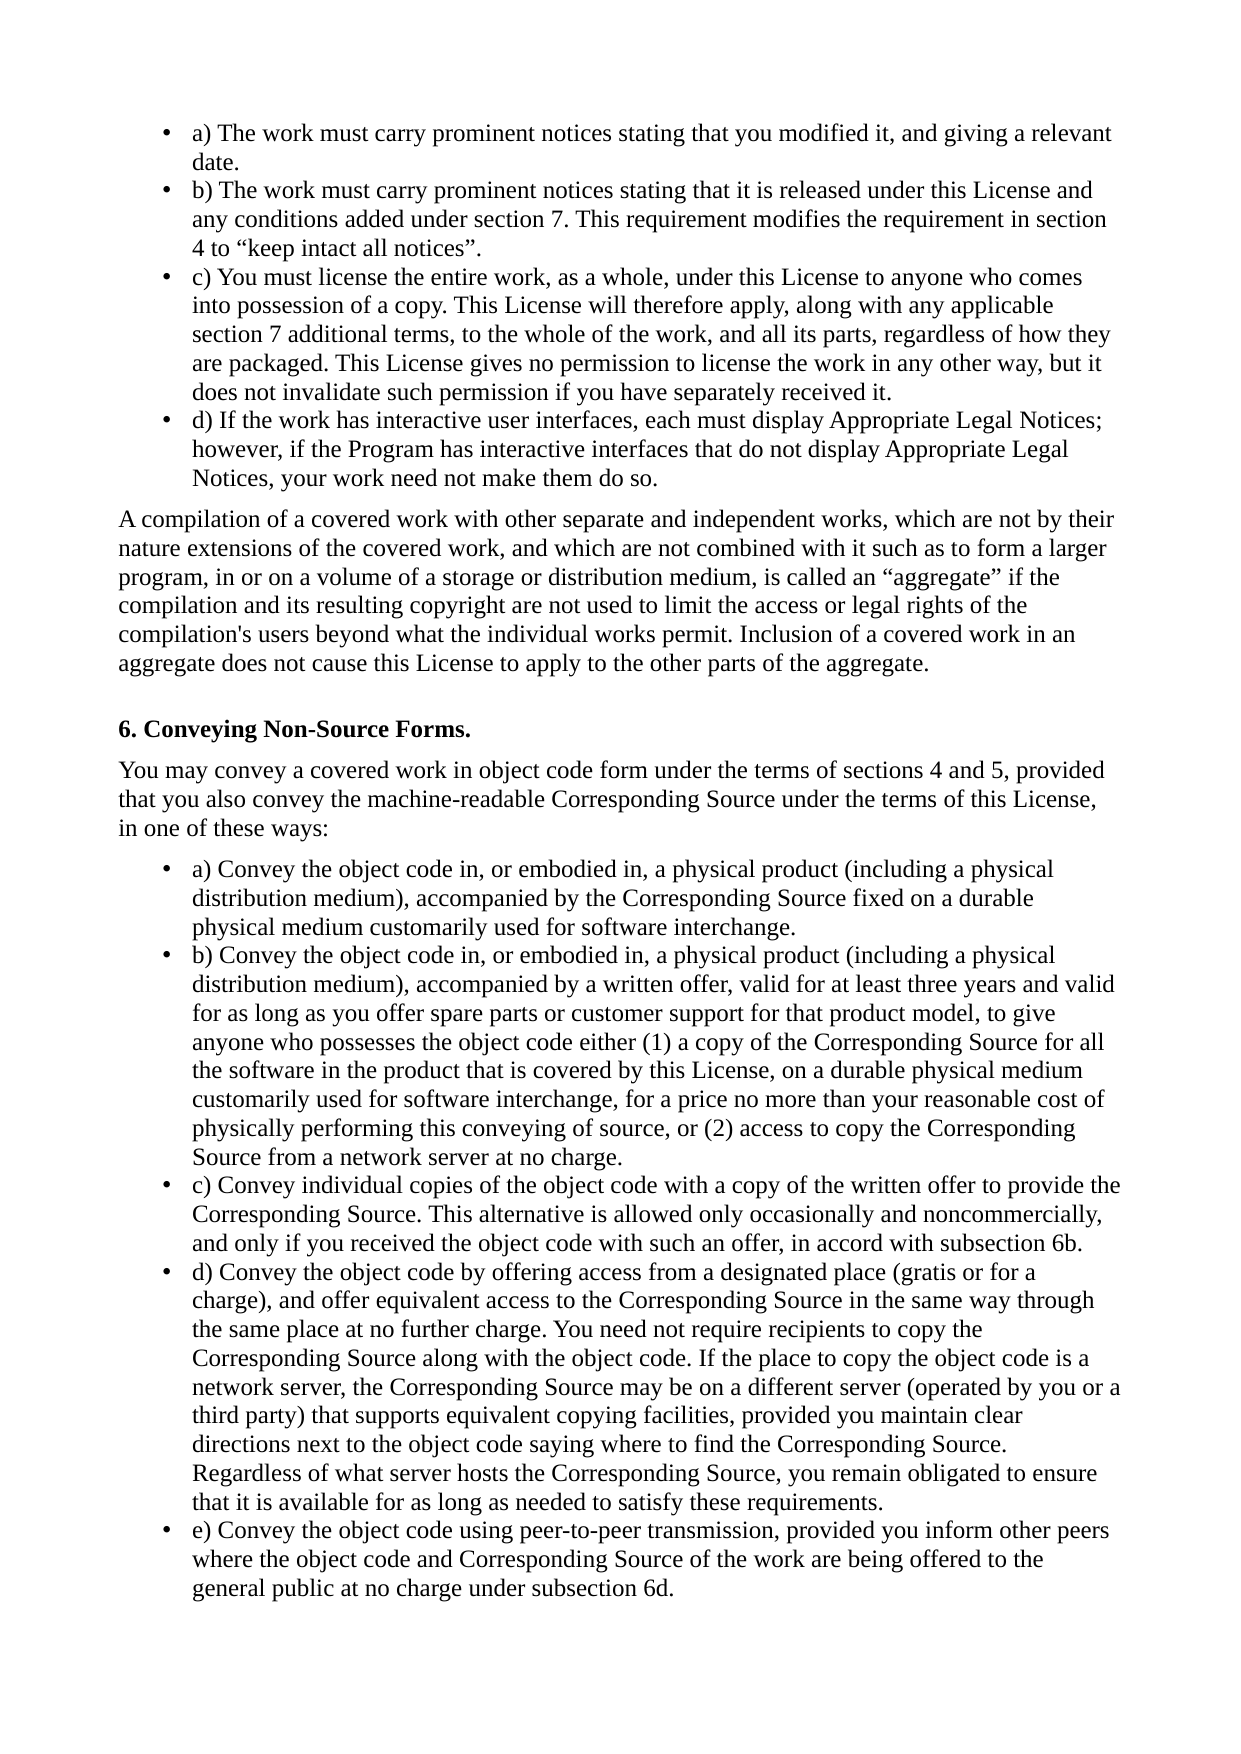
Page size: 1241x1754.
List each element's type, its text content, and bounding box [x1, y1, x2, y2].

subtitle 6. Conveying Non-Source Forms. [118, 714, 1122, 743]
list d) Convey the object code by offering access from a designated place (gratis or for a charge), and offer equivalent access to the Corresponding Source in the same way through the same place at no further charge. You need not require recipients to copy the Corresponding Source along with the object code. If the place to copy the object code is a network server, the Corresponding Source may be on a different server (operated by you or a third party) that supports equivalent copying facilities, provided you maintain clear directions next to the object code saying where to find the Corresponding Source. Regardless of what server hosts the Corresponding Source, you remain obligated to ensure that it is available for as long as needed to satisfy these requirements. [162, 1257, 1122, 1516]
text You may convey a covered work in object code form under the terms of sections 4 and 5, provided that you also convey the machine-readable Corresponding Source under the terms of this License, in one of these ways: [118, 756, 1122, 842]
list c) You must license the entire work, as a whole, under this License to anyone who comes into possession of a copy. This License will therefore apply, along with any applicable section 7 additional terms, to the whole of the work, and all its parts, regardless of how they are packaged. This License gives no permission to license the work in any other way, but it does not invalidate such permission if you have separately received it. [162, 262, 1122, 406]
list c) Convey individual copies of the object code with a copy of the written offer to provide the Corresponding Source. This alternative is allowed only occasionally and noncommercially, and only if you received the object code with such an offer, in accord with subsection 6b. [162, 1171, 1122, 1257]
text A compilation of a covered work with other separate and independent works, which are not by their nature extensions of the covered work, and which are not combined with it such as to form a larger program, in or on a volume of a storage or distribution medium, is called an “aggregate” if the compilation and its resulting copyright are not used to limit the access or legal rights of the compilation's users beyond what the individual works permit. Inclusion of a covered work in an aggregate does not cause this License to apply to the other parts of the aggregate. [118, 504, 1122, 677]
list d) If the work has interactive user interfaces, each must display Appropriate Legal Notices; however, if the Program has interactive interfaces that do not display Appropriate Legal Notices, your work need not make them do so. [162, 406, 1122, 492]
list a) The work must carry prominent notices stating that you modified it, and giving a relevant date. [162, 118, 1122, 176]
list b) The work must carry prominent notices stating that it is released under this License and any conditions added under section 7. This requirement modifies the requirement in section 4 to “keep intact all notices”. [162, 176, 1122, 262]
list e) Convey the object code using peer-to-peer transmission, provided you inform other peers where the object code and Corresponding Source of the work are being offered to the general public at no charge under subsection 6d. [162, 1516, 1122, 1602]
list a) Convey the object code in, or embodied in, a physical product (including a physical distribution medium), accompanied by the Corresponding Source fixed on a durable physical medium customarily used for software interchange. [162, 854, 1122, 941]
list b) Convey the object code in, or embodied in, a physical product (including a physical distribution medium), accompanied by a written offer, valid for at least three years and valid for as long as you offer spare parts or customer support for that product model, to give anyone who possesses the object code either (1) a copy of the Corresponding Source for all the software in the product that is covered by this License, on a durable physical medium customarily used for software interchange, for a price no more than your reasonable cost of physically performing this conveying of source, or (2) access to copy the Corresponding Source from a network server at no charge. [162, 941, 1122, 1171]
